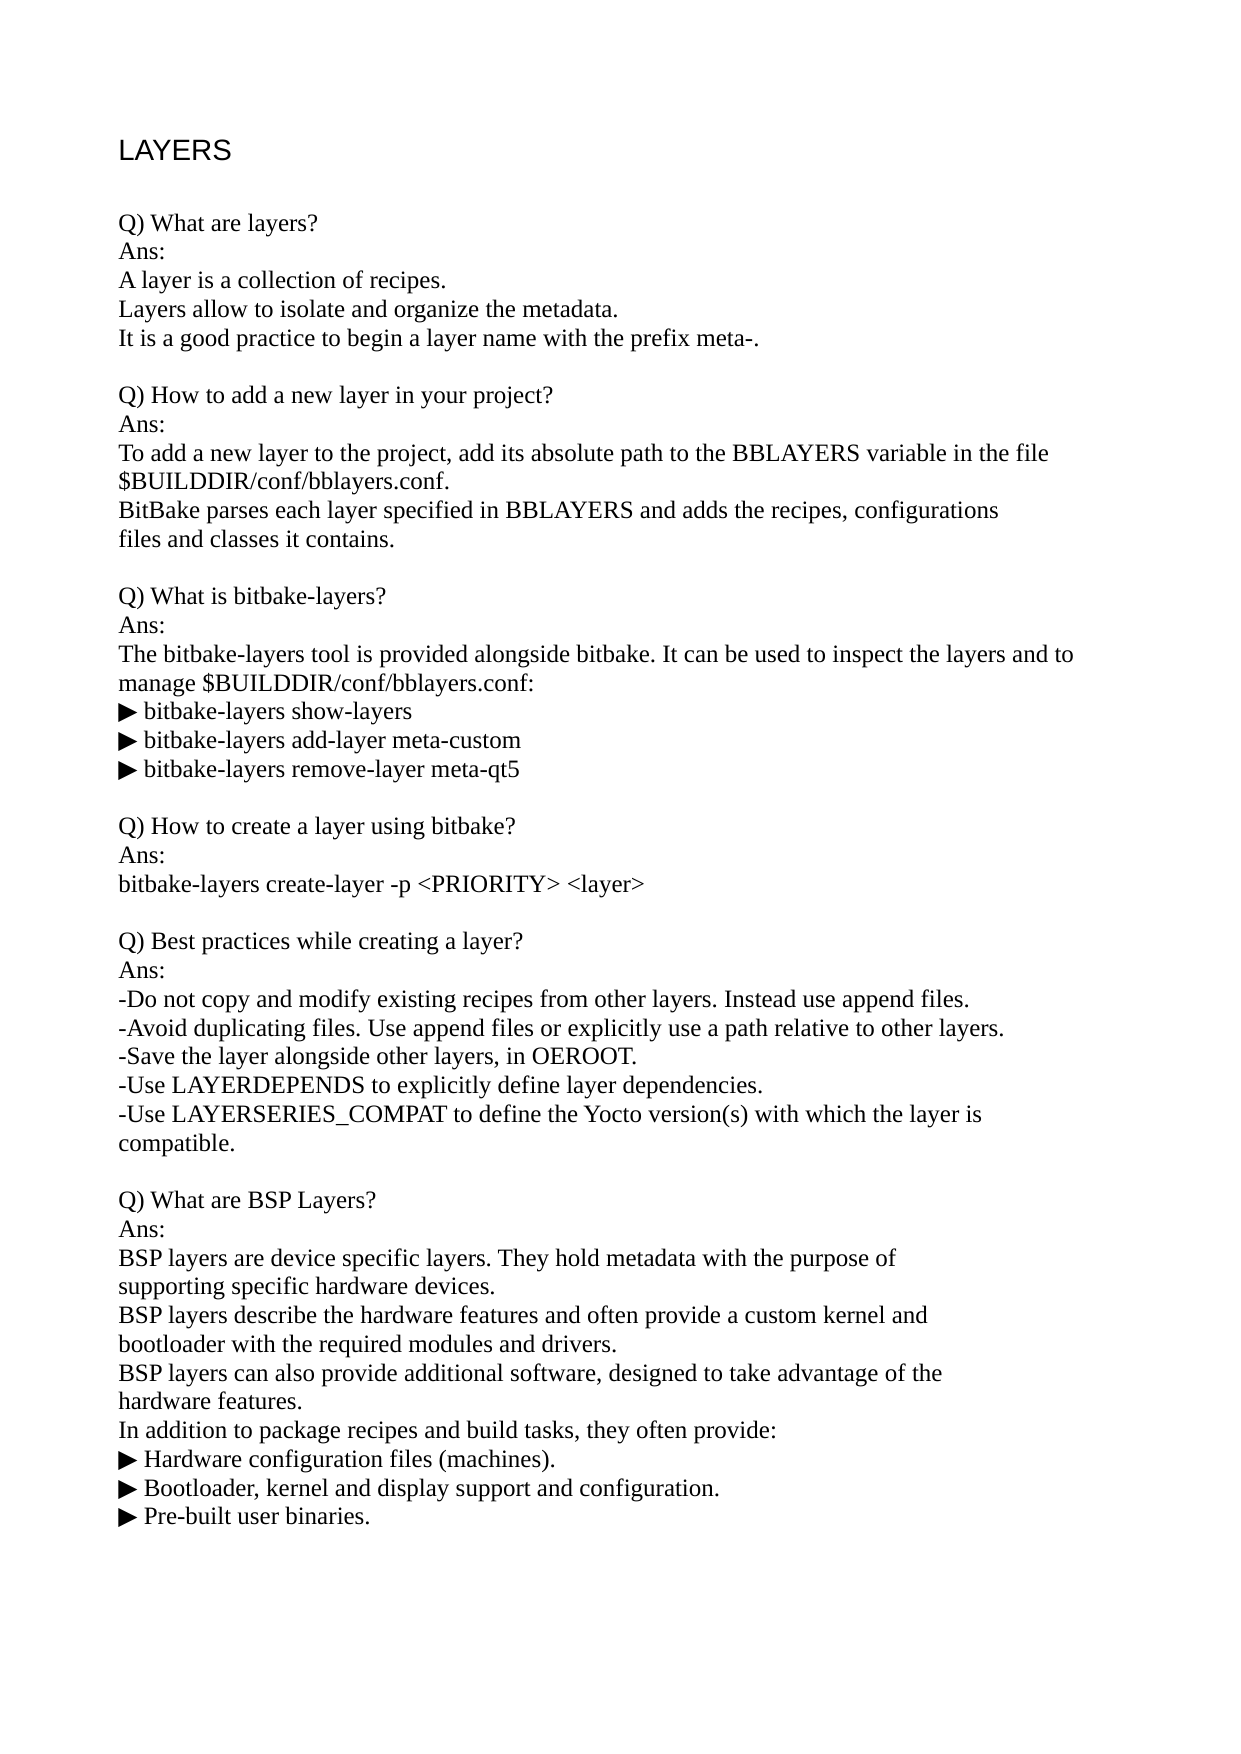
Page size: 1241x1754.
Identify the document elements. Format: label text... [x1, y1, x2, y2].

text ▶ Bootloader, kernel and display support and configuration. [118, 1473, 1122, 1501]
text ▶ bitbake-layers add-layer meta-custom [118, 725, 1122, 754]
text Q) What are BSP Layers? [118, 1185, 1122, 1214]
text ▶ Hardware configuration files (machines). [118, 1444, 1122, 1473]
text -Use LAYERDEPENDS to explicitly define layer dependencies. [118, 1070, 1122, 1099]
text Ans: [118, 610, 1122, 639]
text BSP layers are device specific layers. They hold metadata with the purpose of [118, 1243, 1122, 1271]
text -Use LAYERSERIES_COMPAT to define the Yocto version(s) with which the layer is [118, 1099, 1122, 1128]
text ▶ bitbake-layers show-layers [118, 696, 1122, 725]
text It is a good practice to begin a layer name with the prefix meta-. [118, 323, 1122, 351]
text Q) What are layers? [118, 208, 1122, 236]
text BSP layers can also provide additional software, designed to take advantage of the [118, 1358, 1122, 1386]
text files and classes it contains. [118, 524, 1122, 553]
text -Save the layer alongside other layers, in OEROOT. [118, 1041, 1122, 1070]
text Layers allow to isolate and organize the metadata. [118, 294, 1122, 323]
text ▶ bitbake-layers remove-layer meta-qt5 [118, 754, 1122, 783]
text Ans: [118, 955, 1122, 984]
text Q) What is bitbake-layers? [118, 581, 1122, 610]
text bootloader with the required modules and drivers. [118, 1329, 1122, 1358]
subtitle LAYERS [118, 133, 1122, 166]
text In addition to package recipes and build tasks, they often provide: [118, 1415, 1122, 1444]
text Q) How to add a new layer in your project? [118, 380, 1122, 409]
text hardware features. [118, 1386, 1122, 1415]
text BitBake parses each layer specified in BBLAYERS and adds the recipes, configurations [118, 495, 1122, 524]
text supporting specific hardware devices. [118, 1271, 1122, 1300]
text Ans: [118, 840, 1122, 869]
text Q) How to create a layer using bitbake? [118, 811, 1122, 840]
text -Avoid duplicating files. Use append files or explicitly use a path relative to other layers. [118, 1013, 1122, 1041]
text Q) Best practices while creating a layer? [118, 926, 1122, 955]
text Ans: [118, 236, 1122, 265]
text bitbake-layers create-layer -p <PRIORITY> <layer> [118, 869, 1122, 898]
text ▶ Pre-built user binaries. [118, 1501, 1122, 1530]
text The bitbake-layers tool is provided alongside bitbake. It can be used to inspect the layers and to manage $BUILDDIR/conf/bblayers.conf: [118, 639, 1122, 696]
text A layer is a collection of recipes. [118, 265, 1122, 294]
text -Do not copy and modify existing recipes from other layers. Instead use append files. [118, 984, 1122, 1013]
text compatible. [118, 1128, 1122, 1156]
text BSP layers describe the hardware features and often provide a custom kernel and [118, 1300, 1122, 1329]
text Ans: [118, 409, 1122, 438]
text To add a new layer to the project, add its absolute path to the BBLAYERS variable in the file $BUILDDIR/conf/bblayers.conf. [118, 438, 1122, 495]
text Ans: [118, 1214, 1122, 1243]
